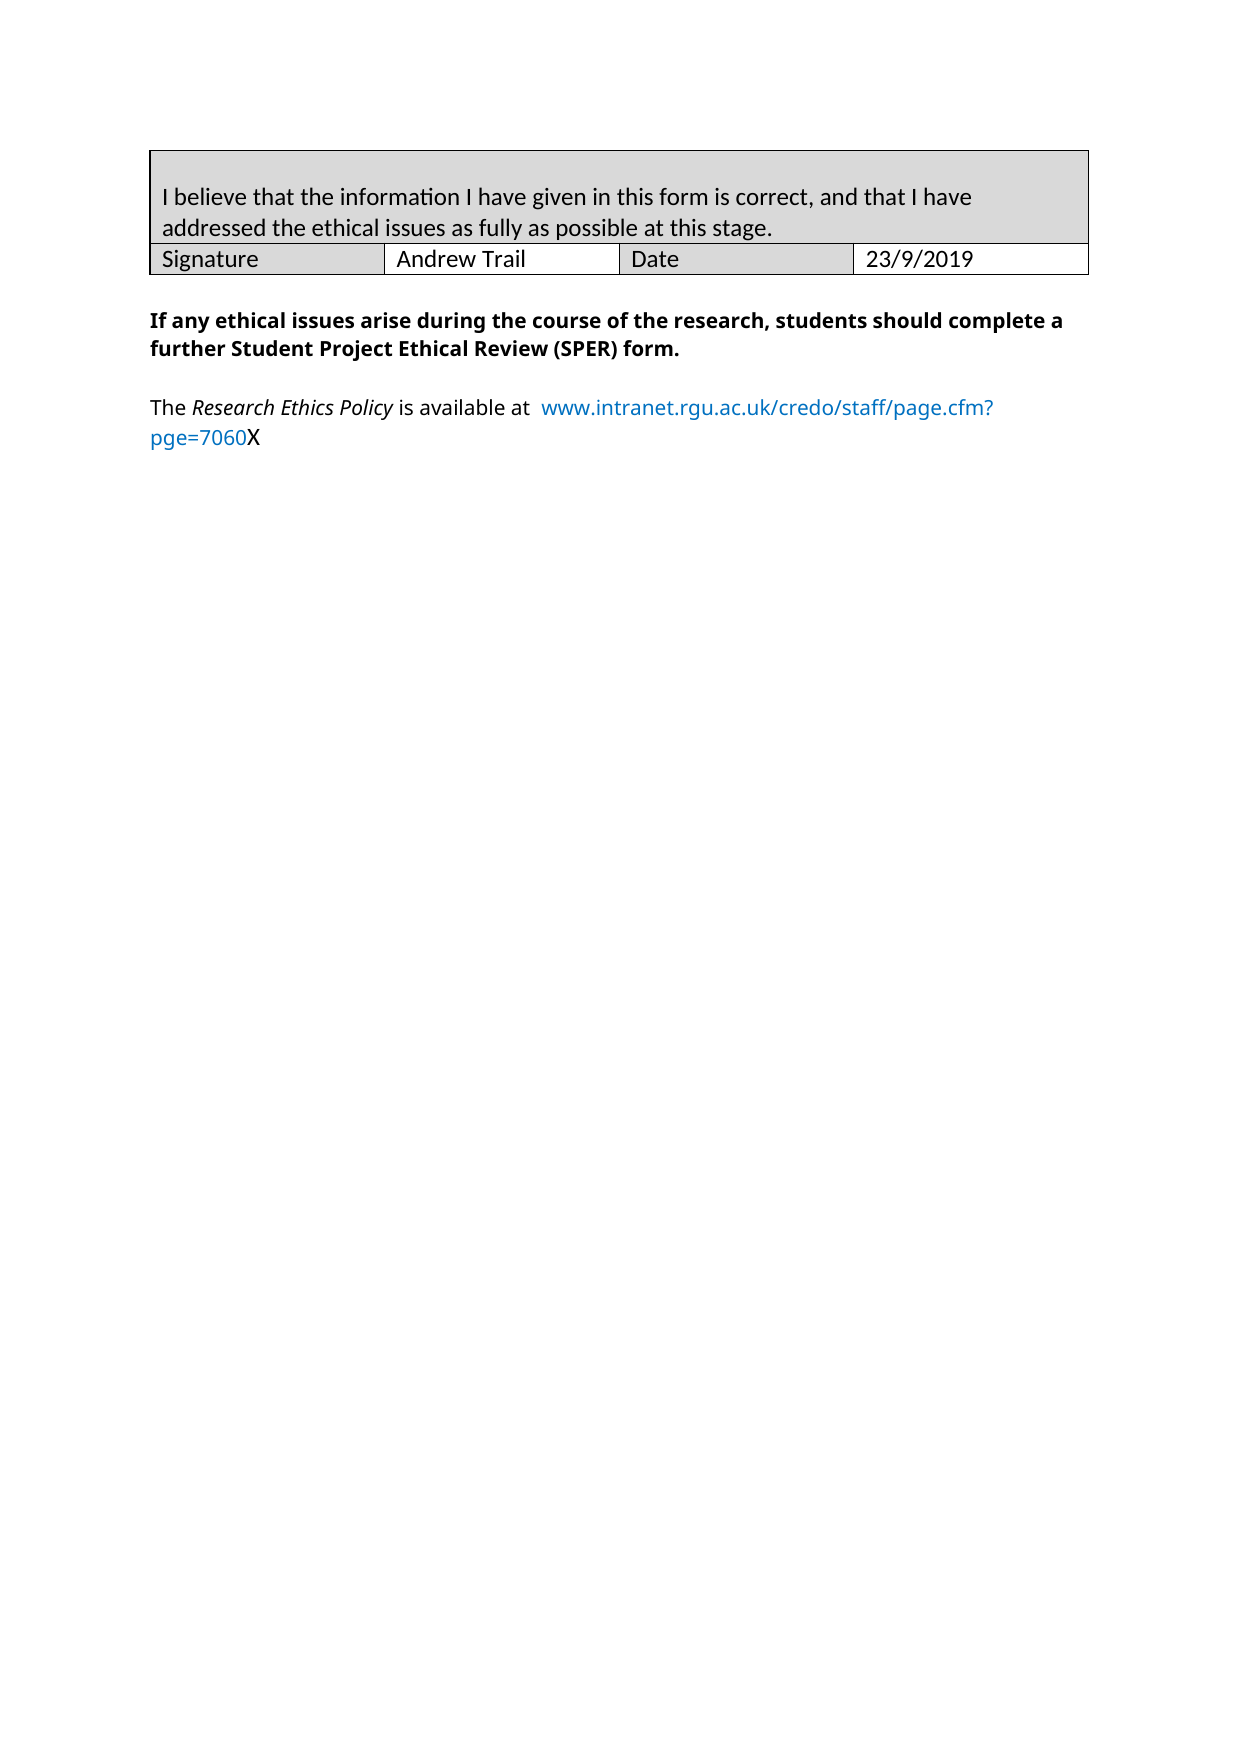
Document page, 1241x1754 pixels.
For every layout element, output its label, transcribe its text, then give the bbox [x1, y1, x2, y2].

table_cell Date [620, 244, 853, 274]
text If any ethical issues arise during the course of the research, students should complete a further Student Project Ethical Review (SPER) form. [150, 306, 1090, 363]
table_cell Andrew Trail [385, 244, 619, 274]
text The Research Ethics Policy is available at www.intranet.rgu.ac.uk/credo/staff/page.cfm?pge=7060X [150, 393, 1090, 452]
table_cell Signature [151, 244, 384, 274]
table_cell 23/9/2019 [854, 244, 1088, 274]
table_header I believe that the information I have given in this form is correct, and that I have addressed the ethical issues as fully as possible at this stage. [151, 151, 1088, 243]
